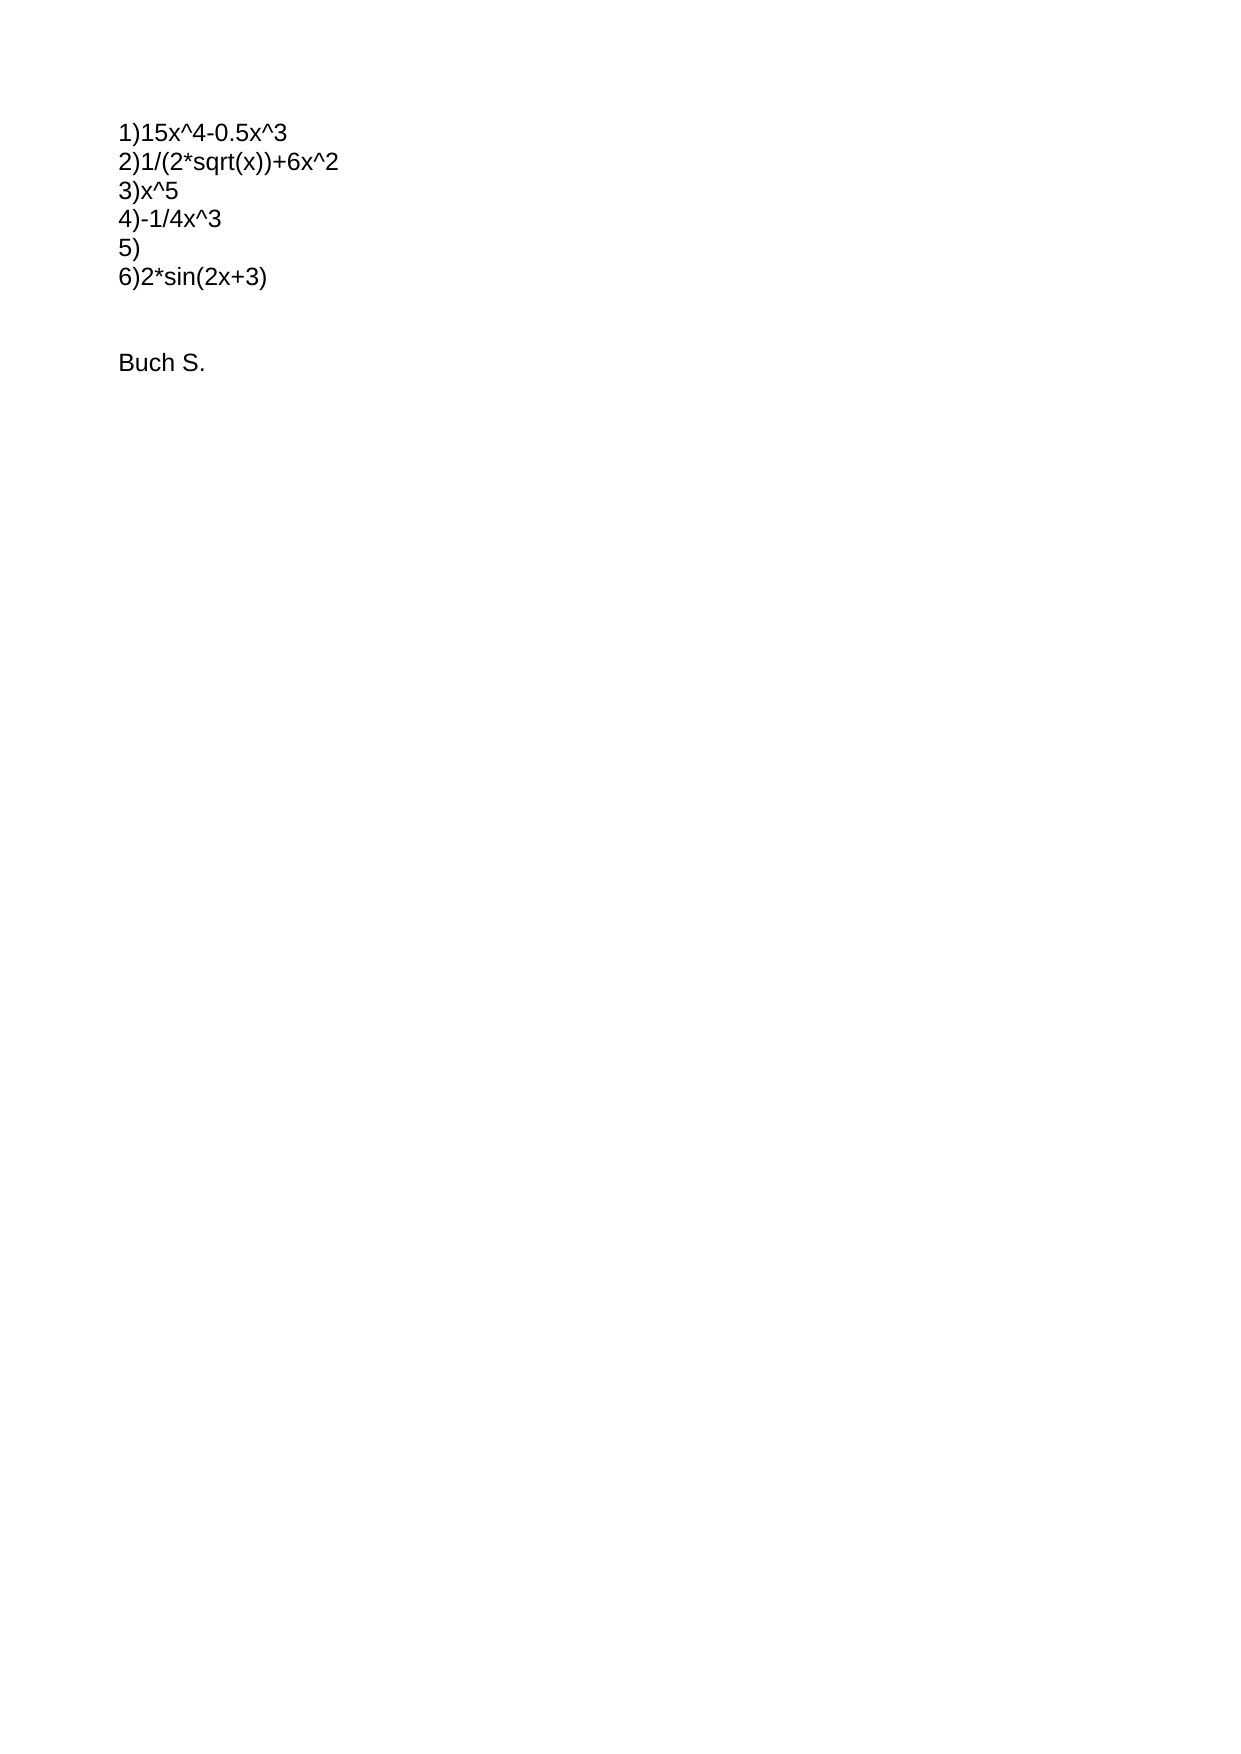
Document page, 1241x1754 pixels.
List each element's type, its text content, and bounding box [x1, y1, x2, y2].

text Buch S. [118, 348, 1122, 377]
text 4)-1/4x^3 [118, 204, 1122, 233]
text 5) [118, 233, 1122, 262]
text 3)x^5 [118, 176, 1122, 204]
text 1)15x^4-0.5x^3 [118, 118, 1122, 147]
text 6)2*sin(2x+3) [118, 262, 1122, 291]
text 2)1/(2*sqrt(x))+6x^2 [118, 147, 1122, 176]
